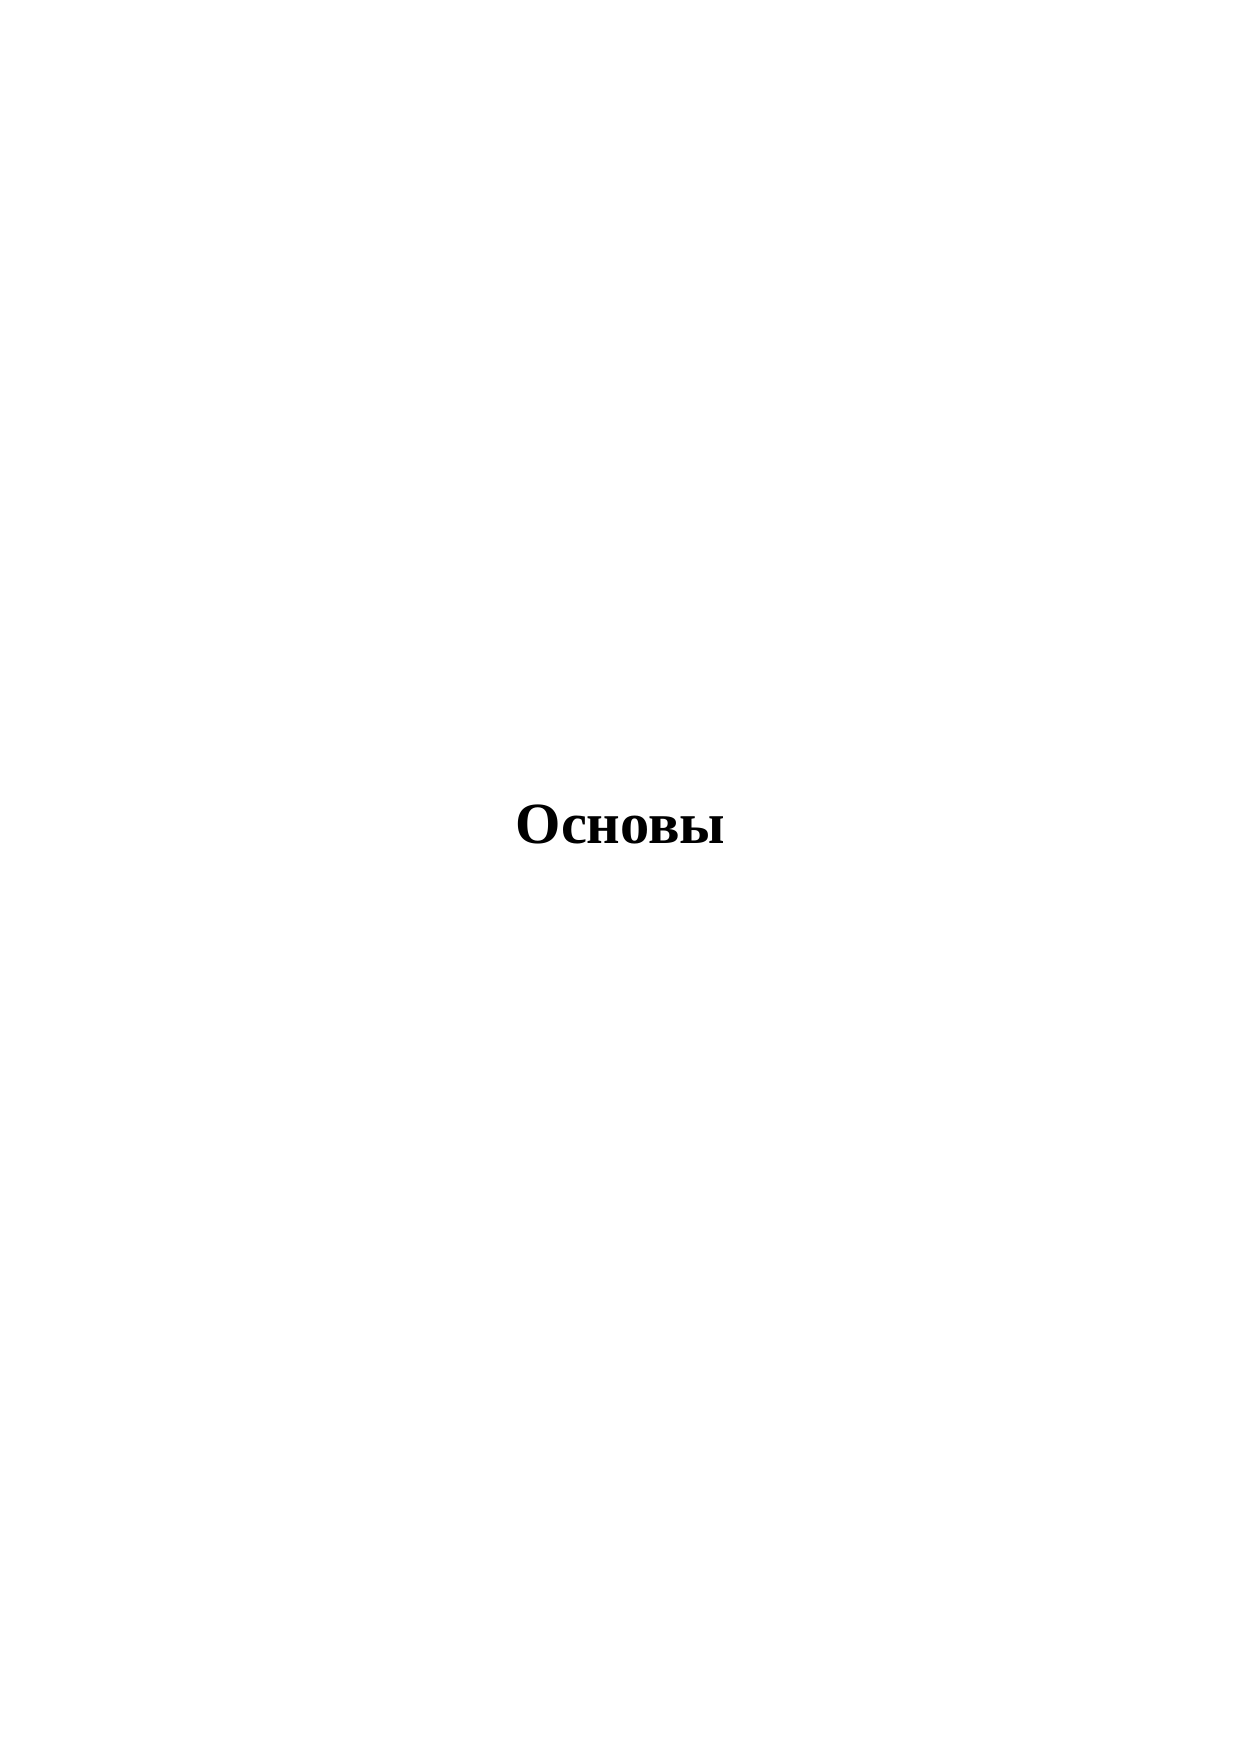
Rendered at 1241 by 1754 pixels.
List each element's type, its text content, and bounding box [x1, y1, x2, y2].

subtitle Основы [118, 789, 1122, 856]
